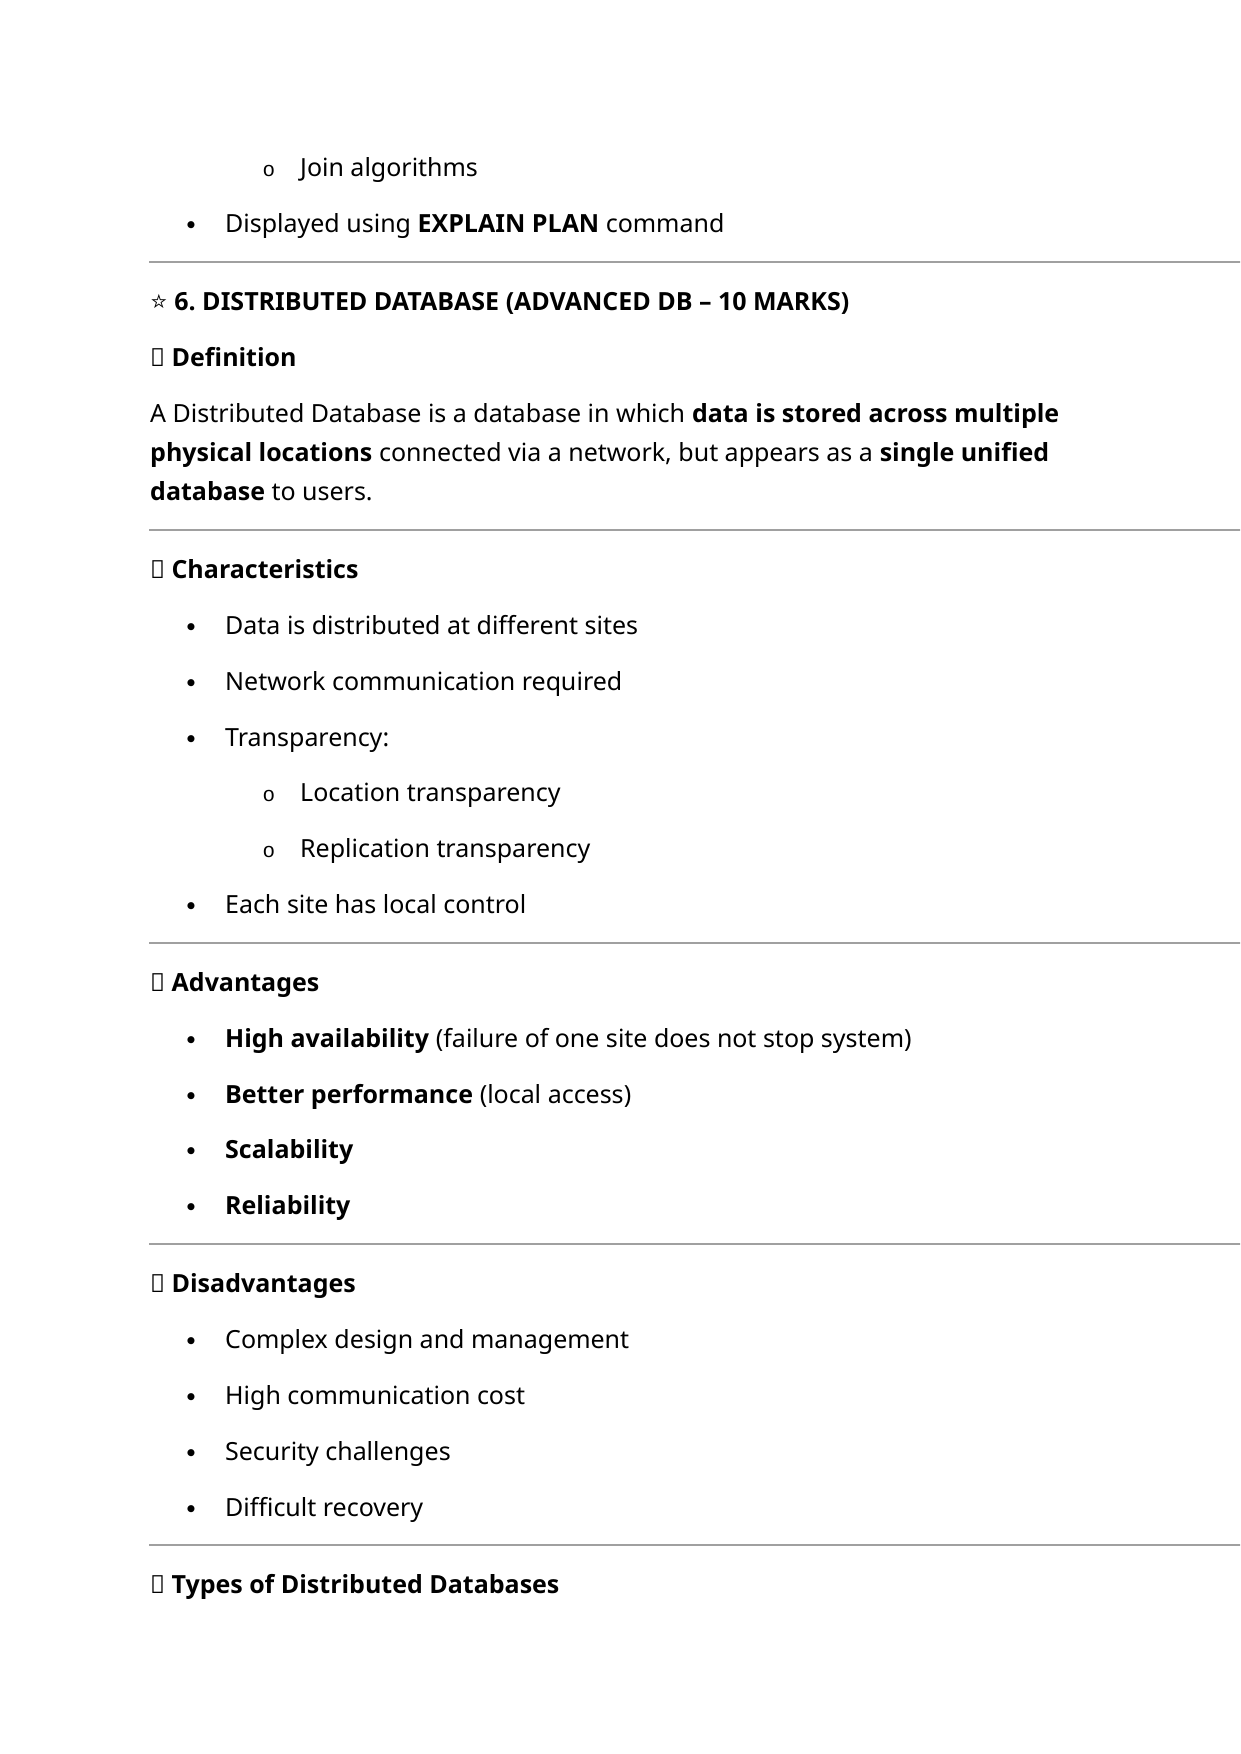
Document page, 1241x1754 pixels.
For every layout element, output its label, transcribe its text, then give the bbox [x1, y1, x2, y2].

text 🔹 Advantages [150, 964, 1090, 999]
list Join algorithms [262, 150, 1090, 184]
text A Distributed Database is a database in which data is stored across multiple physical locations connected via a network, but appears as a single unified database to users. [150, 395, 1090, 508]
text 🔹 Disadvantages [150, 1266, 1090, 1300]
list Each site has local control [187, 887, 1090, 921]
list Reliability [187, 1188, 1090, 1222]
list High communication cost [187, 1377, 1090, 1412]
list High availability (failure of one site does not stop system) [187, 1020, 1090, 1054]
list Location transparency [262, 775, 1090, 809]
list Transparency: [187, 719, 1090, 753]
text 🔹 Characteristics [150, 552, 1090, 586]
list Security challenges [187, 1433, 1090, 1467]
list Scalability [187, 1132, 1090, 1166]
list Difficult recovery [187, 1489, 1090, 1523]
list Displayed using EXPLAIN PLAN command [187, 206, 1090, 240]
list Data is distributed at different sites [187, 607, 1090, 642]
text 🔹 Definition [150, 339, 1090, 374]
list Replication transparency [262, 831, 1090, 865]
list Network communication required [187, 663, 1090, 697]
list Complex design and management [187, 1322, 1090, 1356]
text 🔹 Types of Distributed Databases [150, 1567, 1090, 1601]
text ⭐ 6. DISTRIBUTED DATABASE (ADVANCED DB – 10 MARKS) [150, 284, 1090, 318]
list Better performance (local access) [187, 1076, 1090, 1110]
